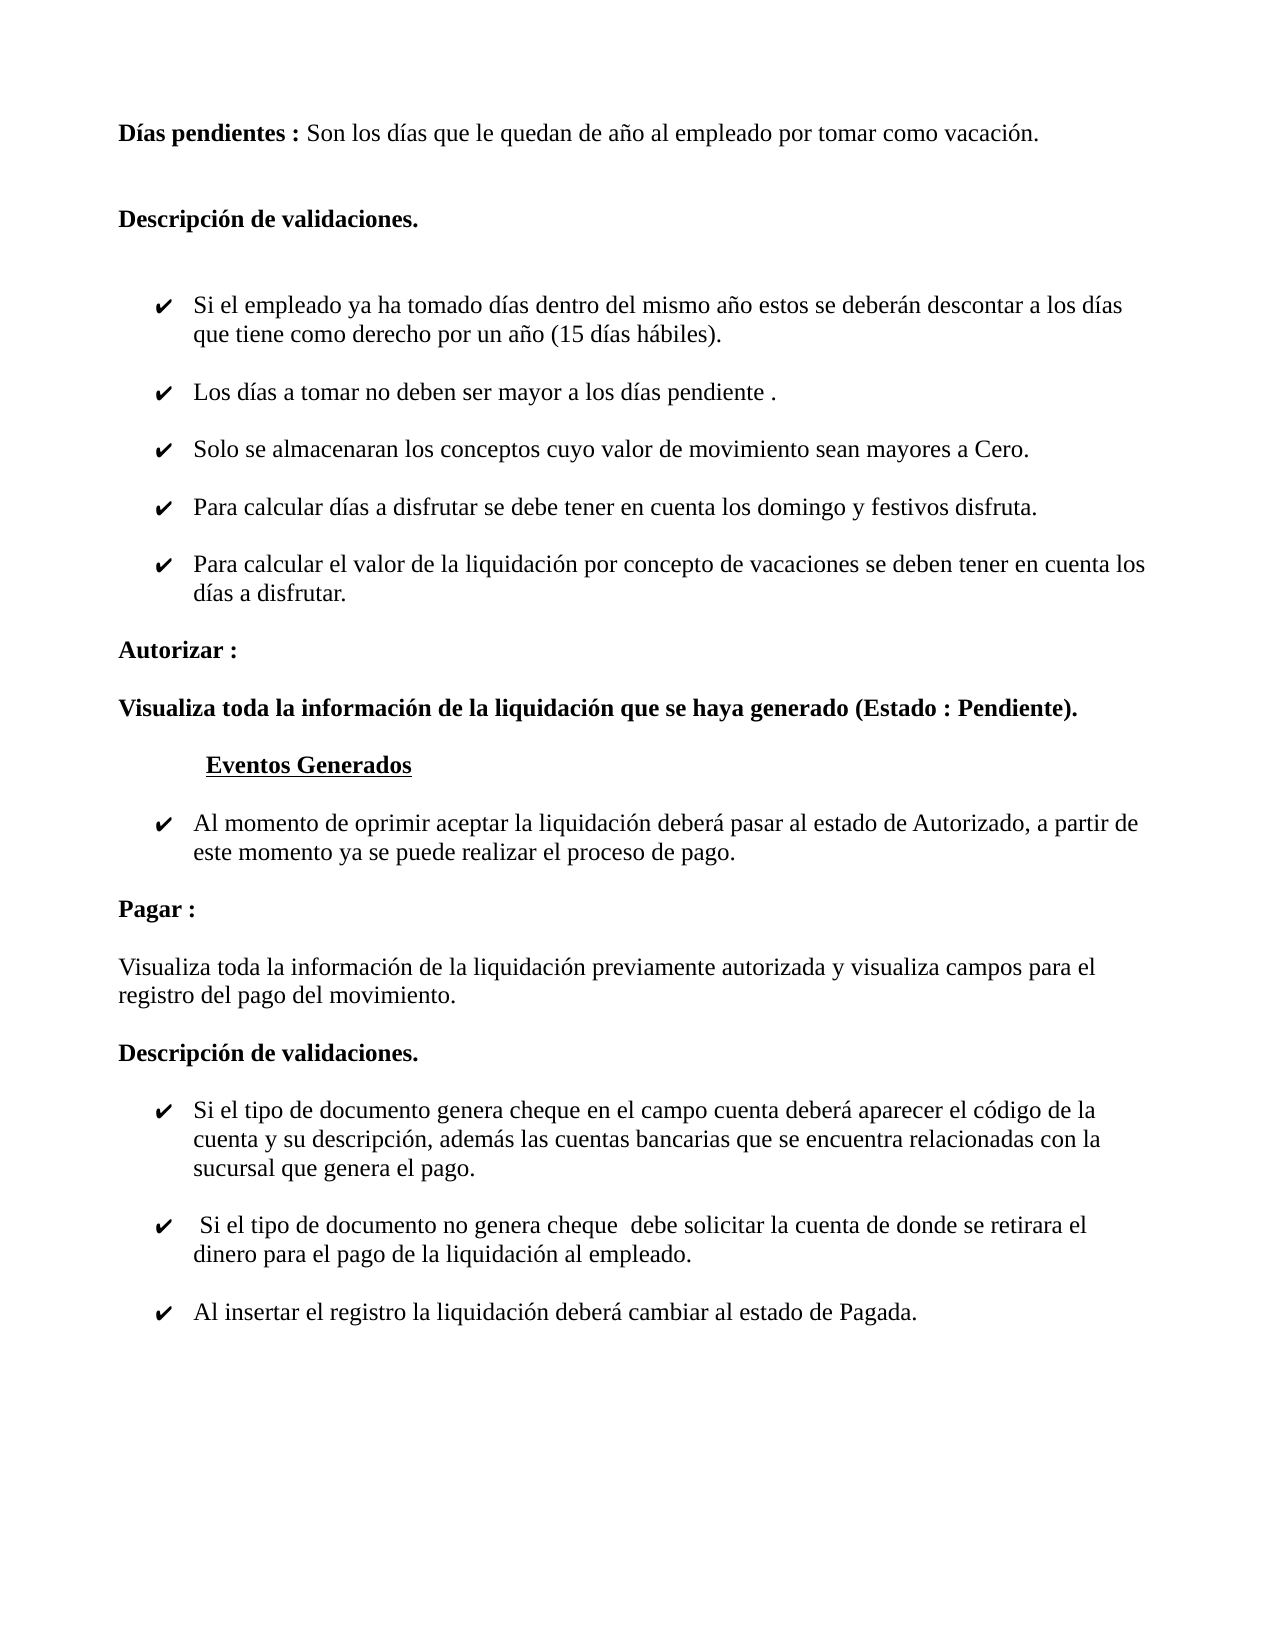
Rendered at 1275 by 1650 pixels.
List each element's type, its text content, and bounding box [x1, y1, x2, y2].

list Para calcular el valor de la liquidación por concepto de vacaciones se deben tener en cuenta los días a disfrutar. [156, 549, 1157, 607]
text Pagar : [118, 894, 1157, 923]
list Al insertar el registro la liquidación deberá cambiar al estado de Pagada. [156, 1297, 1157, 1326]
list Para calcular días a disfrutar se debe tener en cuenta los domingo y festivos disfruta. [156, 492, 1157, 521]
list Solo se almacenaran los conceptos cuyo valor de movimiento sean mayores a Cero. [156, 434, 1157, 463]
list Al momento de oprimir aceptar la liquidación deberá pasar al estado de Autorizado, a partir de este momento ya se puede realizar el proceso de pago. [156, 808, 1157, 866]
text Descripción de validaciones. [118, 1038, 1157, 1067]
text Descripción de validaciones. [118, 204, 1157, 233]
list Si el tipo de documento no genera cheque debe solicitar la cuenta de donde se retirara el dinero para el pago de la liquidación al empleado. [156, 1211, 1157, 1268]
text Visualiza toda la información de la liquidación previamente autorizada y visualiza campos para el registro del pago del movimiento. [118, 952, 1157, 1009]
list Los días a tomar no deben ser mayor a los días pendiente . [156, 377, 1157, 406]
list Si el empleado ya ha tomado días dentro del mismo año estos se deberán descontar a los días que tiene como derecho por un año (15 días hábiles). [156, 291, 1157, 348]
text Visualiza toda la información de la liquidación que se haya generado (Estado : Pendiente). [118, 693, 1157, 722]
text Días pendientes : Son los días que le quedan de año al empleado por tomar como vacación. [118, 118, 1157, 147]
text Eventos Generados [118, 751, 1157, 779]
text Autorizar : [118, 636, 1157, 664]
list Si el tipo de documento genera cheque en el campo cuenta deberá aparecer el código de la cuenta y su descripción, además las cuentas bancarias que se encuentra relacionadas con la sucursal que genera el pago. [156, 1096, 1157, 1182]
